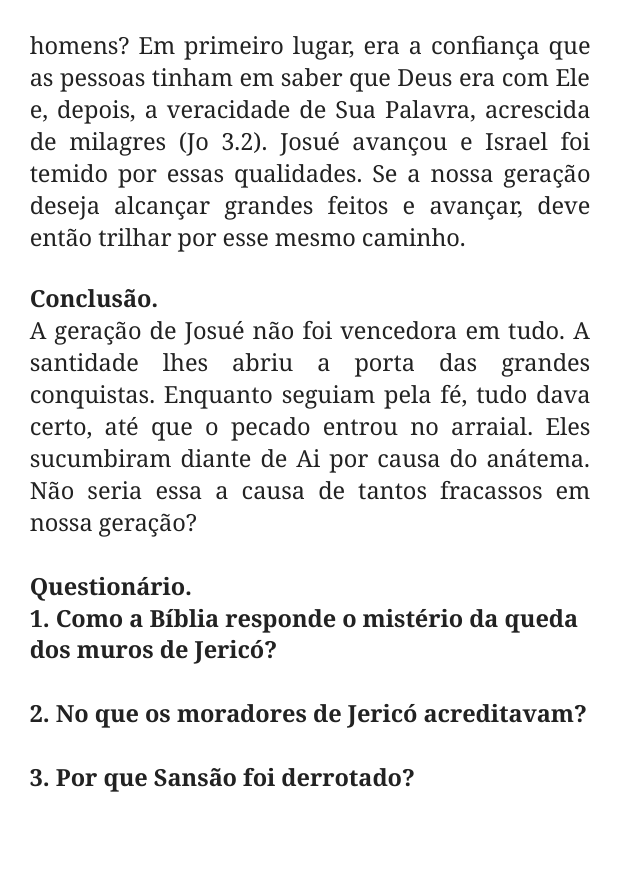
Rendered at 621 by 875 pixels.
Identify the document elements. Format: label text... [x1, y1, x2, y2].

text Questionário. [29, 538, 591, 602]
text homens? Em primeiro lugar, era a confiança que as pessoas tinham em saber que Deus era com Ele e, depois, a veracidade de Sua Palavra, acrescida de milagres (Jo 3.2). Josué avançou e Israel foi temido por essas qualidades. Se a nossa geração deseja alcançar grandes feitos e avançar, deve então trilhar por esse mesmo caminho. [29, 29, 591, 253]
text A geração de Josué não foi vencedora em tudo. A santidade lhes abriu a porta das grandes conquistas. Enquanto seguiam pela fé, tudo dava certo, até que o pecado entrou no arraial. Eles sucumbiram diante de Ai por causa do anátema. Não seria essa a causa de tantos fracassos em nossa geração? [29, 314, 591, 538]
text 1. Como a Bíblia responde o mistério da queda dos muros de Jericó? 2. No que os moradores de Jericó acreditavam? 3. Por que Sansão foi derrotado? [29, 602, 591, 826]
text Conclusão. [29, 282, 591, 314]
